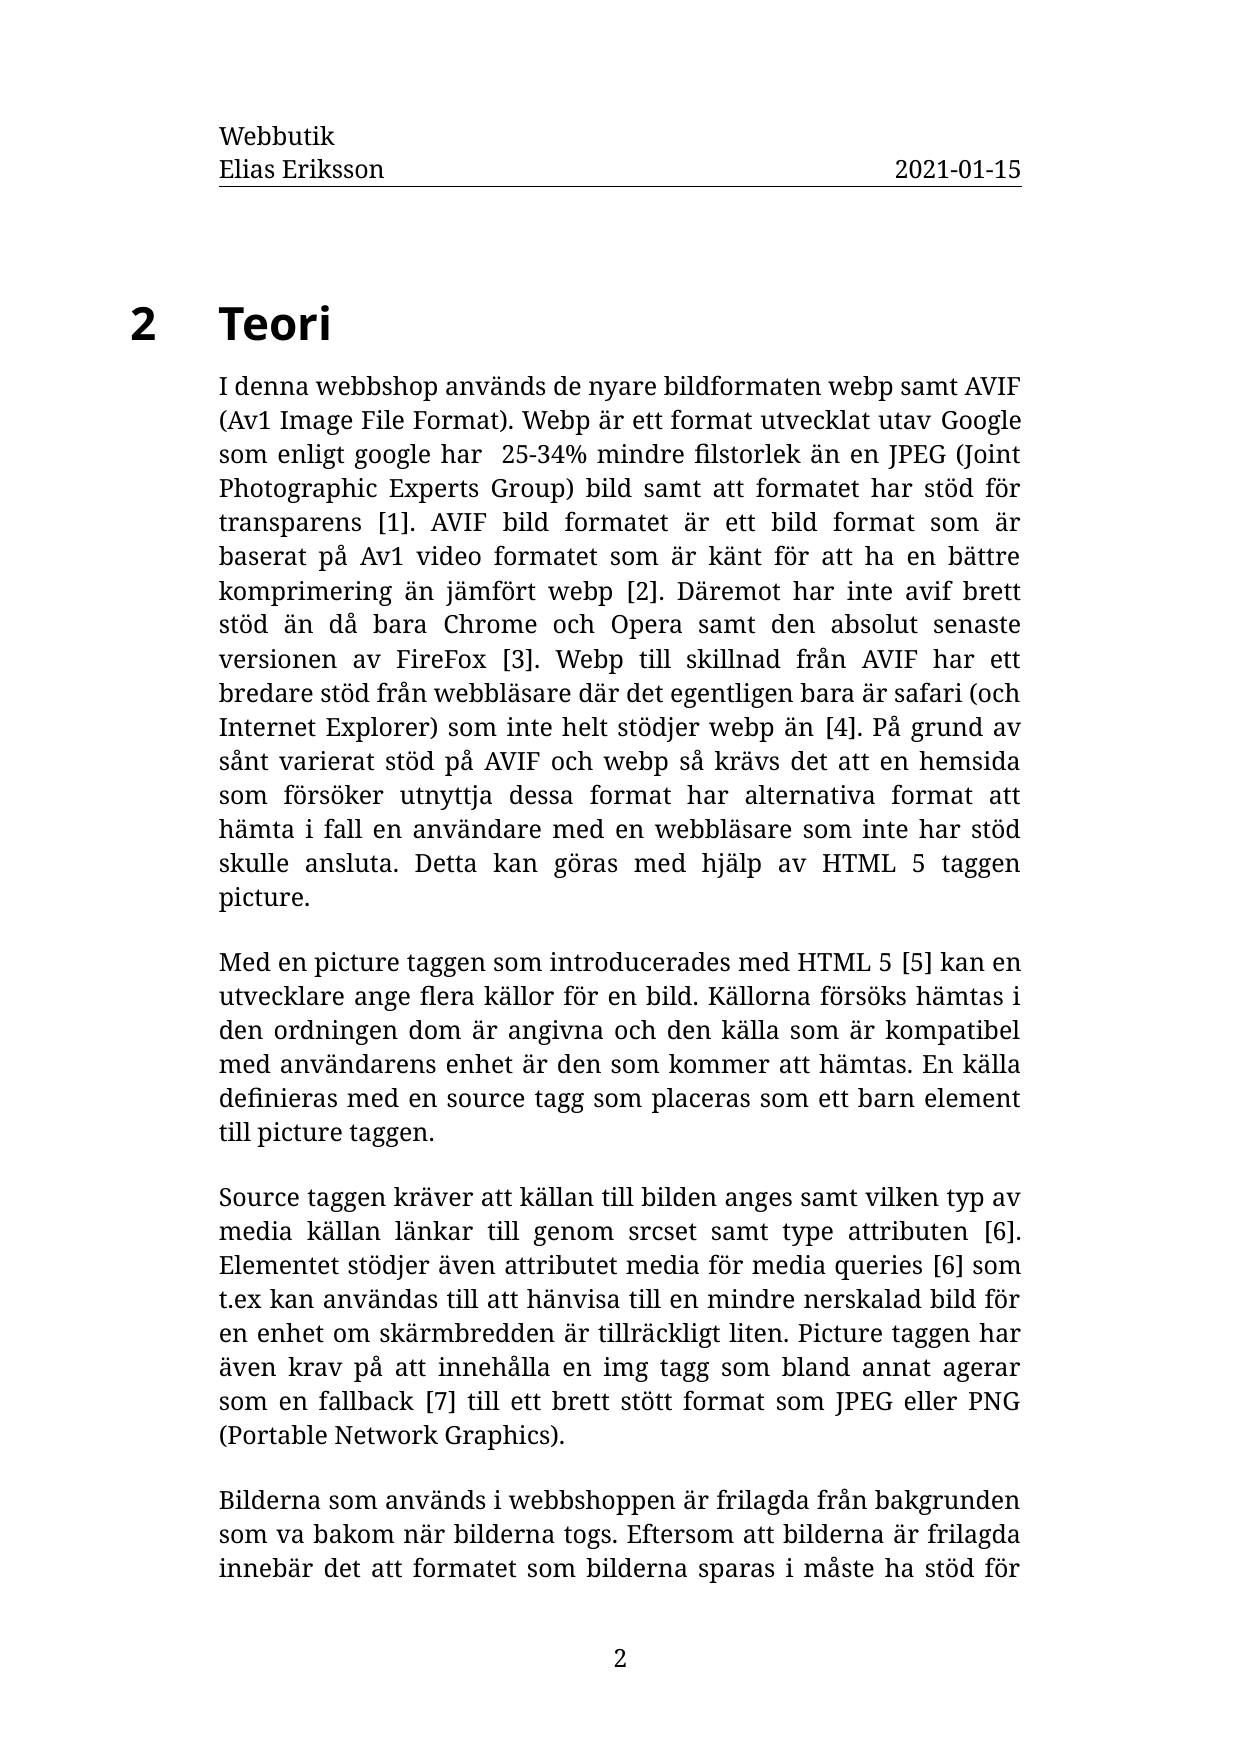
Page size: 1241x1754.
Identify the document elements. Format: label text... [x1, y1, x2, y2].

text Bilderna som används i webbshoppen är frilagda från bakgrunden som va bakom när bilderna togs. Eftersom att bilderna är frilagda innebär det att formatet som bilderna sparas i måste ha stöd för [218, 1483, 1022, 1585]
text Med en picture taggen som introducerades med HTML 5 [5] kan en utvecklare ange flera källor för en bild. Källorna försöks hämtas i den ordningen dom är angivna och den källa som är kompatibel med användarens enhet är den som kommer att hämtas. En källa definieras med en source tagg som placeras som ett barn element till picture taggen. [218, 944, 1022, 1149]
text Source taggen kräver att källan till bilden anges samt vilken typ av media källan länkar till genom srcset samt type attributen [6]. Elementet stödjer även attributet media för media queries [6] som t.ex kan användas till att hänvisa till en mindre nerskalad bild för en enhet om skärmbredden är tillräckligt liten. Picture taggen har även krav på att innehålla en img tagg som bland annat agerar som en fallback [7] till ett brett stött format som JPEG eller PNG (Portable Network Graphics). [218, 1179, 1022, 1452]
subtitle Teori [130, 291, 1022, 353]
text I denna webbshop används de nyare bildformaten webp samt AVIF (Av1 Image File Format). Webp är ett format utvecklat utav Google som enligt google har 25-34% mindre filstorlek än en JPEG (Joint Photographic Experts Group) bild samt att formatet har stöd för transparens [1]. AVIF bild formatet är ett bild format som är baserat på Av1 video formatet som är känt för att ha en bättre komprimering än jämfört webp [2]. Däremot har inte avif brett stöd än då bara Chrome och Opera samt den absolut senaste versionen av FireFox [3]. Webp till skillnad från AVIF har ett bredare stöd från webbläsare där det egentligen bara är safari (och Internet Explorer) som inte helt stödjer webp än [4]. På grund av sånt varierat stöd på AVIF och webp så krävs det att en hemsida som försöker utnyttja dessa format har alternativa format att hämta i fall en användare med en webbläsare som inte har stöd skulle ansluta. Detta kan göras med hjälp av HTML 5 taggen picture. [218, 369, 1022, 914]
